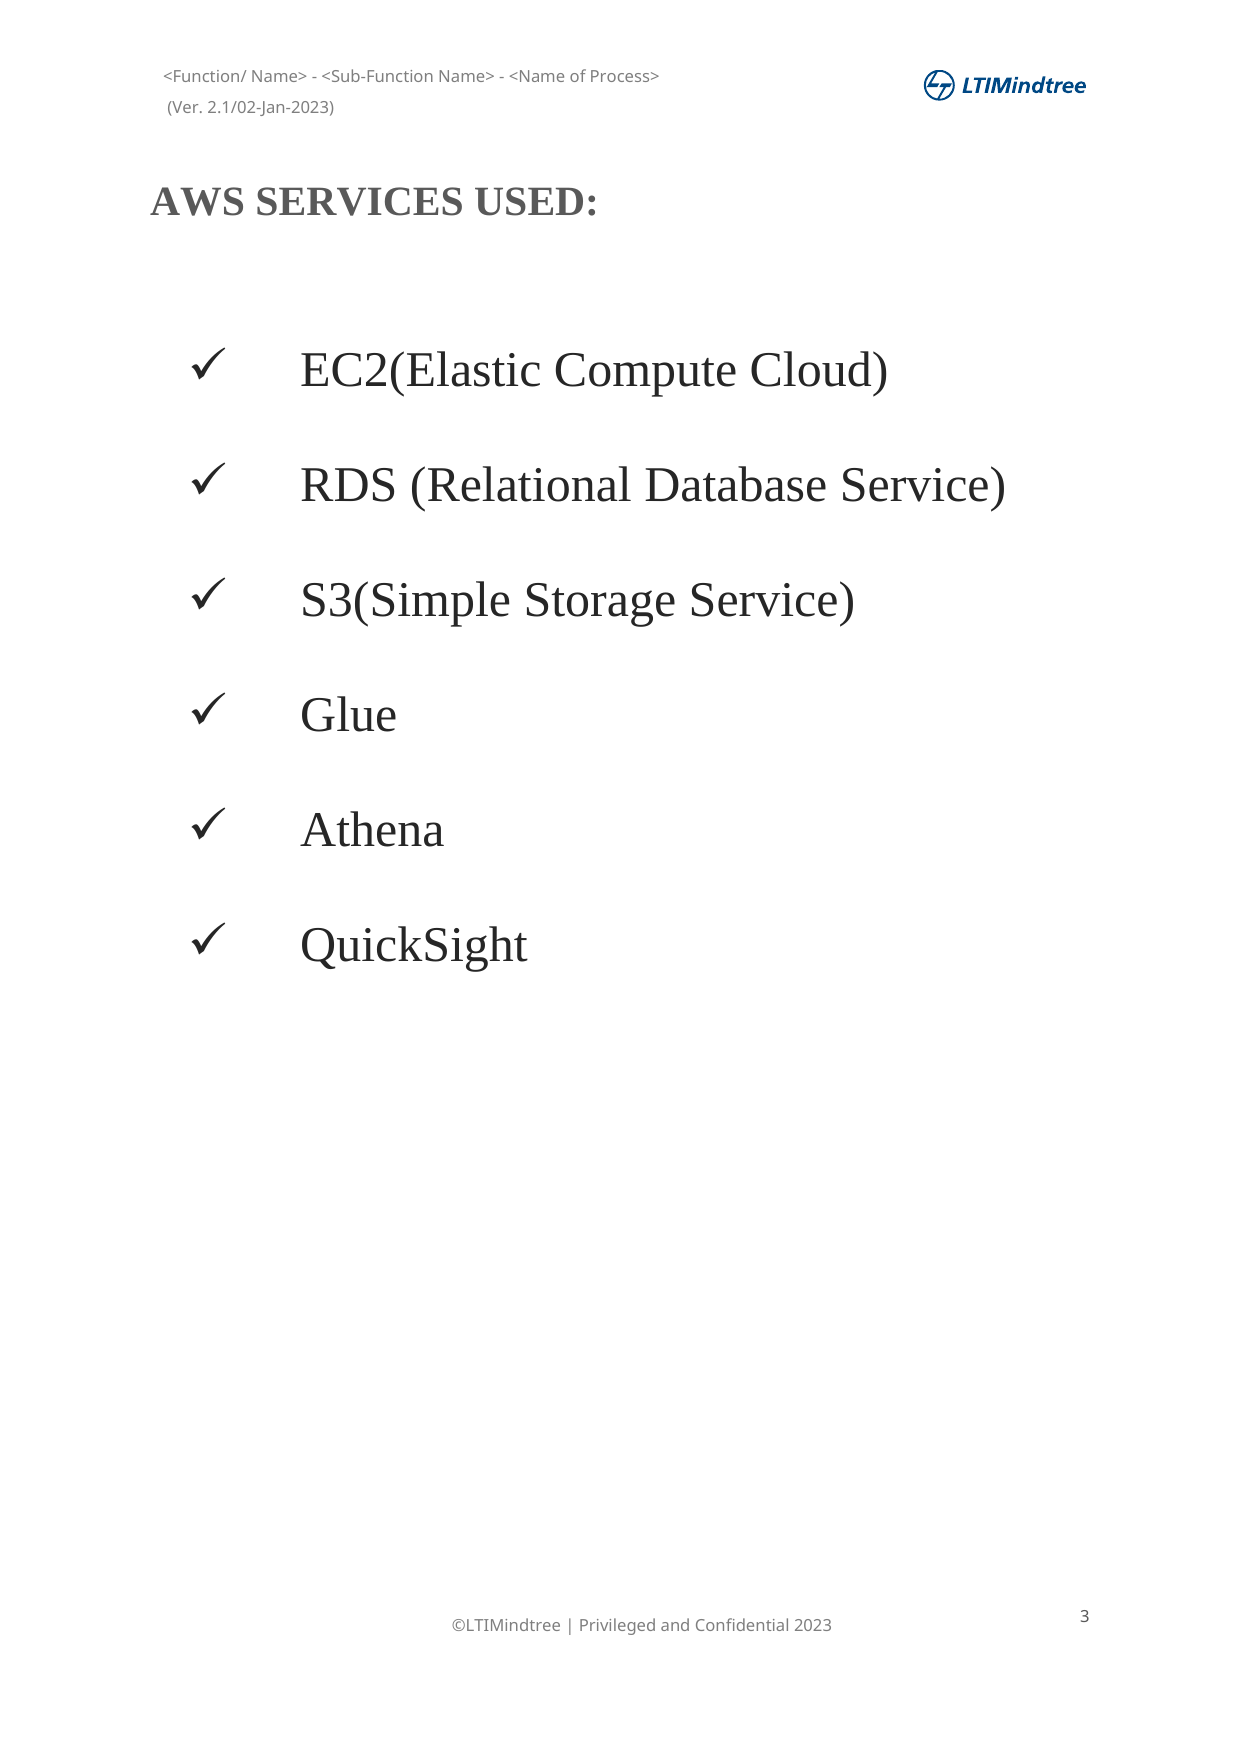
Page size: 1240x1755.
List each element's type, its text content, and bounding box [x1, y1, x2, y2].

list S3(Simple Storage Service) [187, 569, 1089, 627]
list RDS (Relational Database Service) [187, 454, 1089, 512]
list EC2(Elastic Compute Cloud) [187, 339, 1089, 397]
list Athena [187, 799, 1089, 857]
list Glue [187, 684, 1089, 742]
list QuickSight [187, 914, 1089, 972]
text AWS SERVICES USED: [150, 177, 1089, 224]
